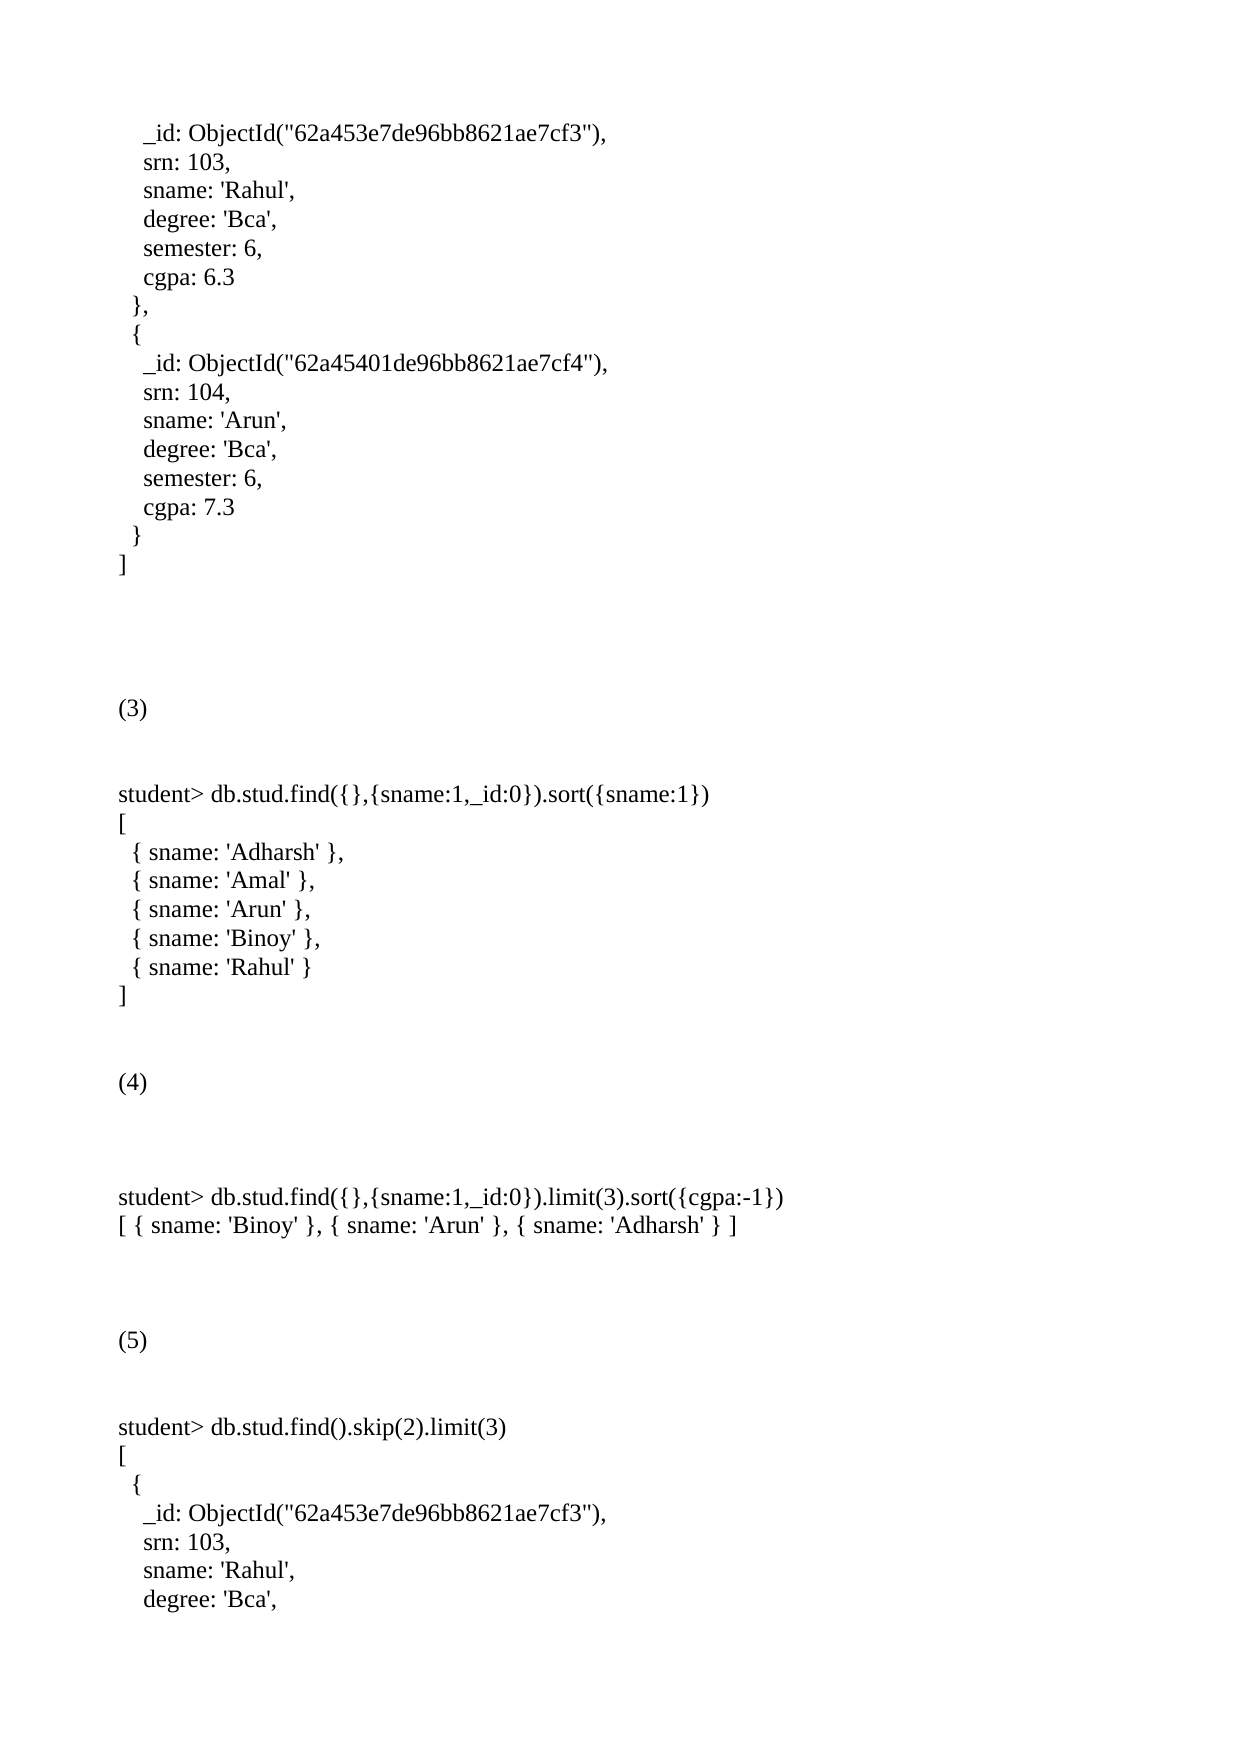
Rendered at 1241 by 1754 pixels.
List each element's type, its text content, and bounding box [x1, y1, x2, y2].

text student> db.stud.find().skip(2).limit(3) [118, 1412, 1122, 1441]
text degree: 'Bca', [118, 434, 1122, 463]
text { sname: 'Amal' }, [118, 866, 1122, 894]
text (3) [118, 693, 1122, 722]
text _id: ObjectId("62a453e7de96bb8621ae7cf3"), [118, 1498, 1122, 1527]
text srn: 103, [118, 147, 1122, 176]
text semester: 6, [118, 463, 1122, 492]
text semester: 6, [118, 233, 1122, 262]
text } [118, 521, 1122, 549]
text { [118, 319, 1122, 348]
text sname: 'Arun', [118, 406, 1122, 434]
text { sname: 'Binoy' }, [118, 923, 1122, 952]
text { sname: 'Arun' }, [118, 894, 1122, 923]
text ] [118, 981, 1122, 1009]
text sname: 'Rahul', [118, 176, 1122, 204]
text [ [118, 1441, 1122, 1469]
text student> db.stud.find({},{sname:1,_id:0}).limit(3).sort({cgpa:-1}) [118, 1182, 1122, 1211]
text _id: ObjectId("62a45401de96bb8621ae7cf4"), [118, 348, 1122, 377]
text { sname: 'Adharsh' }, [118, 837, 1122, 866]
text (4) [118, 1067, 1122, 1096]
text student> db.stud.find({},{sname:1,_id:0}).sort({sname:1}) [118, 779, 1122, 808]
text { sname: 'Rahul' } [118, 952, 1122, 981]
text _id: ObjectId("62a453e7de96bb8621ae7cf3"), [118, 118, 1122, 147]
text cgpa: 7.3 [118, 492, 1122, 521]
text cgpa: 6.3 [118, 262, 1122, 291]
text { [118, 1469, 1122, 1498]
text degree: 'Bca', [118, 1584, 1122, 1613]
text srn: 103, [118, 1527, 1122, 1556]
text [ { sname: 'Binoy' }, { sname: 'Arun' }, { sname: 'Adharsh' } ] [118, 1211, 1122, 1239]
text sname: 'Rahul', [118, 1556, 1122, 1584]
text ] [118, 549, 1122, 578]
text srn: 104, [118, 377, 1122, 406]
text (5) [118, 1326, 1122, 1354]
text [ [118, 808, 1122, 837]
text }, [118, 291, 1122, 319]
text degree: 'Bca', [118, 204, 1122, 233]
